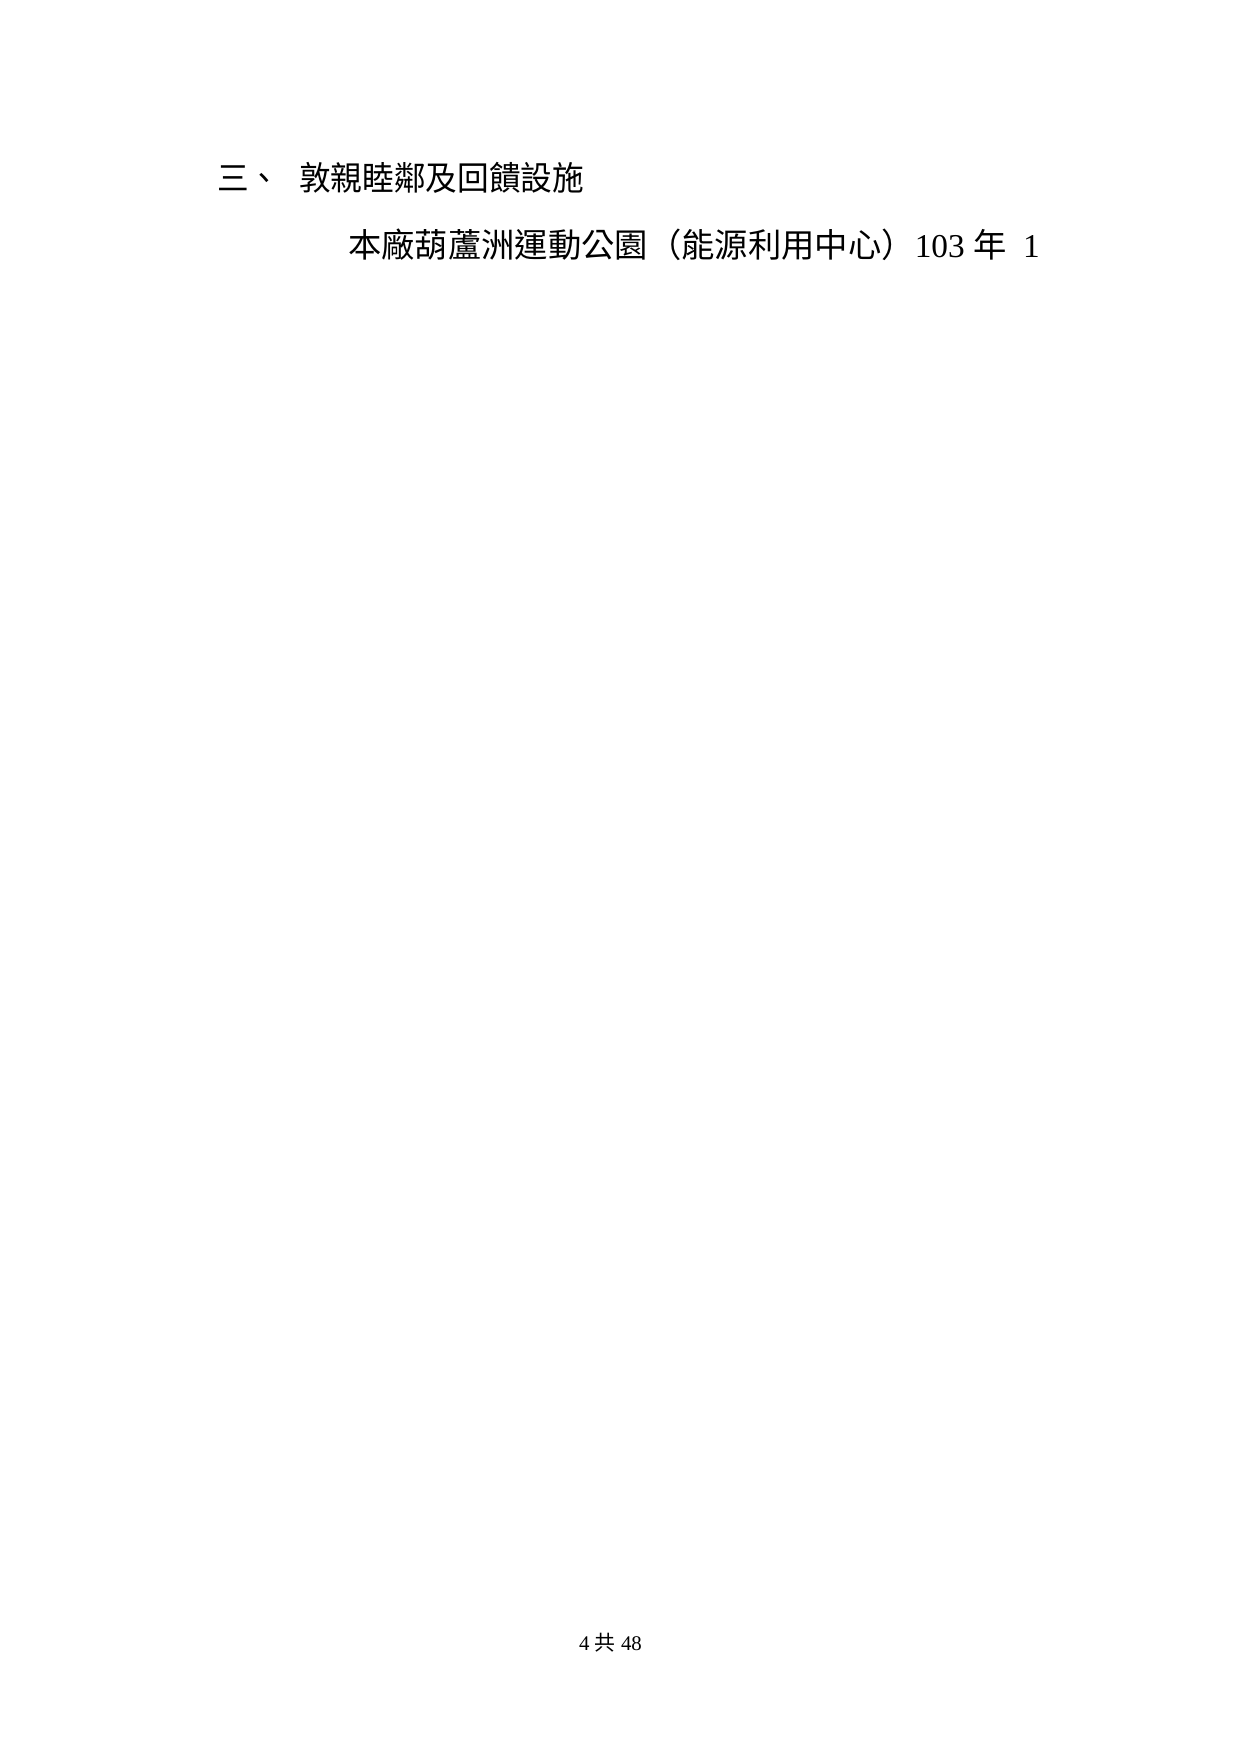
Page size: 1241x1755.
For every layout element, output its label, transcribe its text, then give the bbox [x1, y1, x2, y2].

text 三、 敦親睦鄰及回饋設施 [217, 152, 1066, 200]
text 本廠葫蘆洲運動公園（能源利用中心）103 年 1 [348, 219, 1066, 267]
